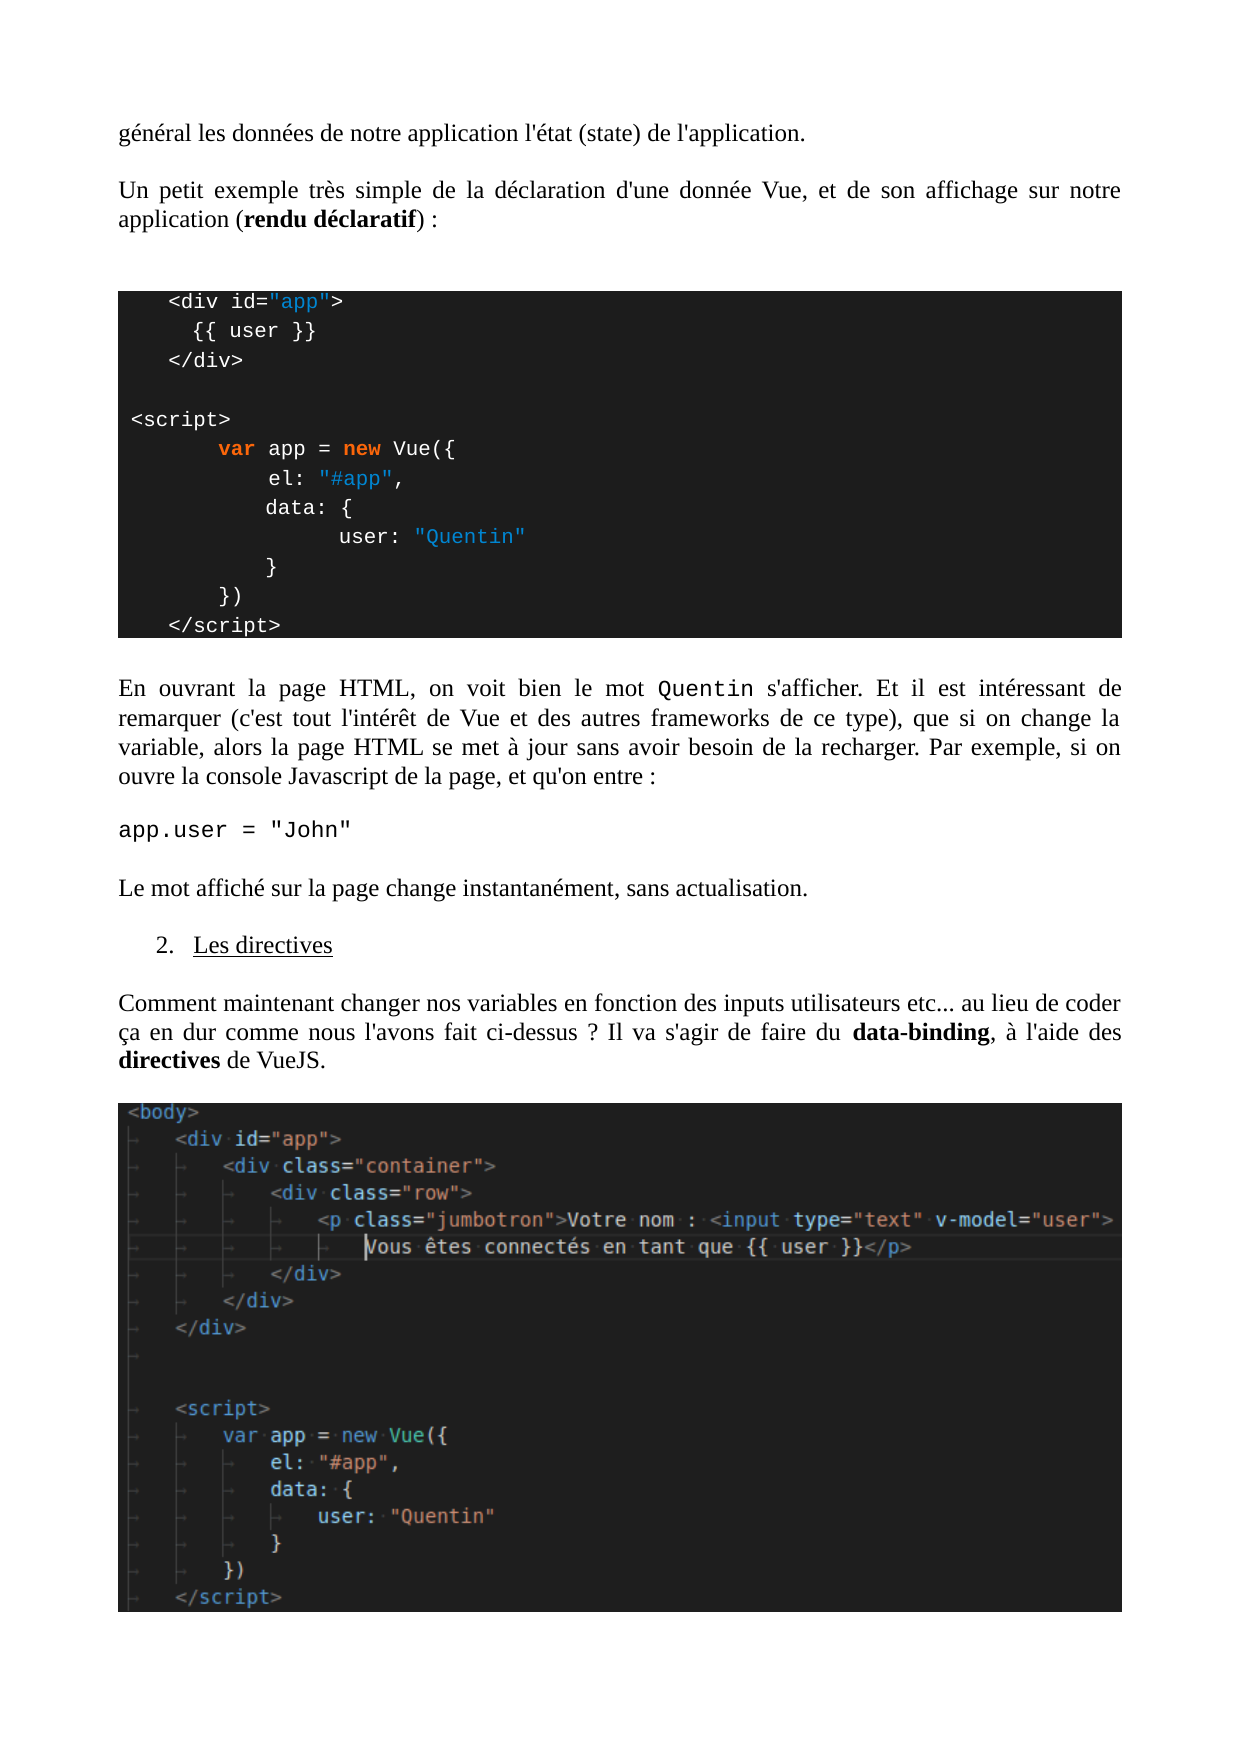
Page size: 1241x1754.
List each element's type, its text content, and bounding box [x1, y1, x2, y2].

text app.user = "John" [118, 818, 1122, 844]
text data: { [118, 497, 1122, 521]
text </div> [118, 349, 1122, 373]
text <script> [118, 408, 1122, 432]
text user: "Quentin" [118, 526, 1122, 550]
text }) [118, 585, 1122, 609]
text En ouvrant la page HTML, on voit bien le mot Quentin s'afficher. Et il est intéressant de remarquer (c'est tout l'intérêt de Vue et des autres frameworks de ce type), que si on change la variable, alors la page HTML se met à jour sans avoir besoin de la recharger. Par exemple, si on ouvre la console Javascript de la page, et qu'on entre : [118, 673, 1122, 789]
text <div id="app"> [118, 291, 1122, 314]
text Le mot affiché sur la page change instantanément, sans actualisation. [118, 873, 1122, 902]
text Un petit exemple très simple de la déclaration d'une donnée Vue, et de son affichage sur notre application (rendu déclaratif) : [118, 176, 1122, 233]
text {{ user }} [118, 320, 1122, 344]
text var app = new Vue({ [118, 438, 1122, 462]
text </script> [118, 615, 1122, 638]
list Les directives [156, 931, 1122, 959]
text Comment maintenant changer nos variables en fonction des inputs utilisateurs etc... au lieu de coder ça en dur comme nous l'avons fait ci-dessus ? Il va s'agir de faire du data-binding, à l'aide des directives de VueJS. [118, 988, 1122, 1074]
text } [118, 556, 1122, 579]
text el: "#app", [118, 467, 1122, 491]
text général les données de notre application l'état (state) de l'application. [118, 118, 1122, 147]
